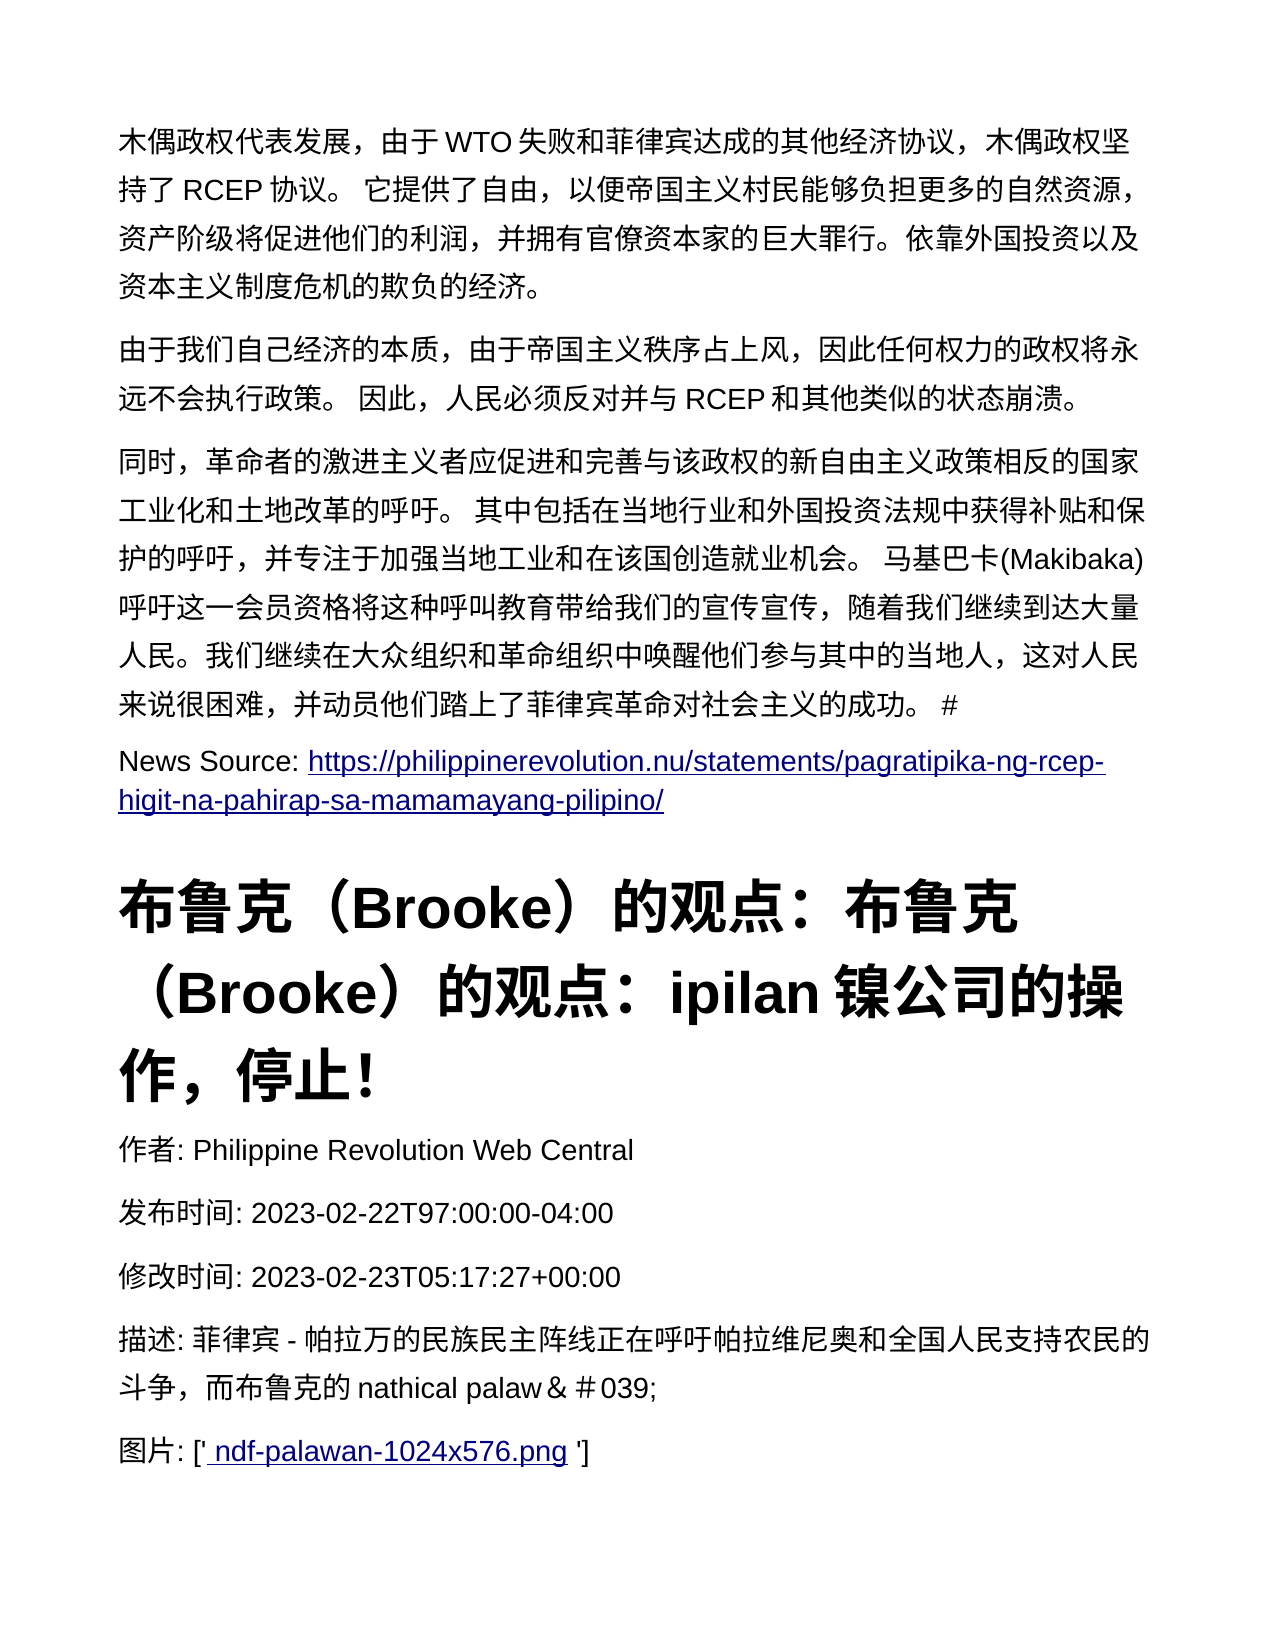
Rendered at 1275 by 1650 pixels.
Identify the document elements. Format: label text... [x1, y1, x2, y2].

text 作者: Philippine Revolution Web Central [118, 1127, 1157, 1169]
text 同时，革命者的激进主义者应促进和完善与该政权的新自由主义政策相反的国家工业化和土地改革的呼吁。 其中包括在当地行业和外国投资法规中获得补贴和保护的呼吁，并专注于加强当地工业和在该国创造就业机会。 马基巴卡(Makibaka)呼吁这一会员资格将这种呼叫教育带给我们的宣传宣传，随着我们继续到达大量人民。我们继续在大众组织和革命组织中唤醒他们参与其中的当地人，这对人民来说很困难，并动员他们踏上了菲律宾革命对社会主义的成功。 # [118, 438, 1157, 723]
subtitle 布鲁克（Brooke）的观点：布鲁克（Brooke）的观点：ipilan镍公司的操作，停止！ [118, 861, 1157, 1114]
text 由于我们自己经济的本质，由于帝国主义秩序占上风，因此任何权力的政权将永远不会执行政策。 因此，人民必须反对并与RCEP和其他类似的状态崩溃。 [118, 327, 1157, 418]
text 描述: 菲律宾 - 帕拉万的民族民主阵线正在呼吁帕拉维尼奥和全国人民支持农民的斗争，而布鲁克的nathical palaw＆＃039; [118, 1316, 1157, 1407]
text News Source: https://philippinerevolution.nu/statements/pagratipika-ng-rcep-higit-na-pahirap-sa-mamamayang-pilipino/ [118, 744, 1157, 816]
text 修改时间: 2023-02-23T05:17:27+00:00 [118, 1253, 1157, 1296]
text 图片: [' ndf-palawan-1024x576.png '] [118, 1428, 1157, 1470]
text 木偶政权代表发展，由于WTO失败和菲律宾达成的其他经济协议，木偶政权坚持了RCEP协议。 它提供了自由，以便帝国主义村民能够负担更多的自然资源，资产阶级将促进他们的利润，并拥有官僚资本家的巨大罪行。依靠外国投资以及资本主义制度危机的欺负的经济。 [118, 118, 1157, 306]
text 发布时间: 2023-02-22T97:00:00-04:00 [118, 1190, 1157, 1232]
